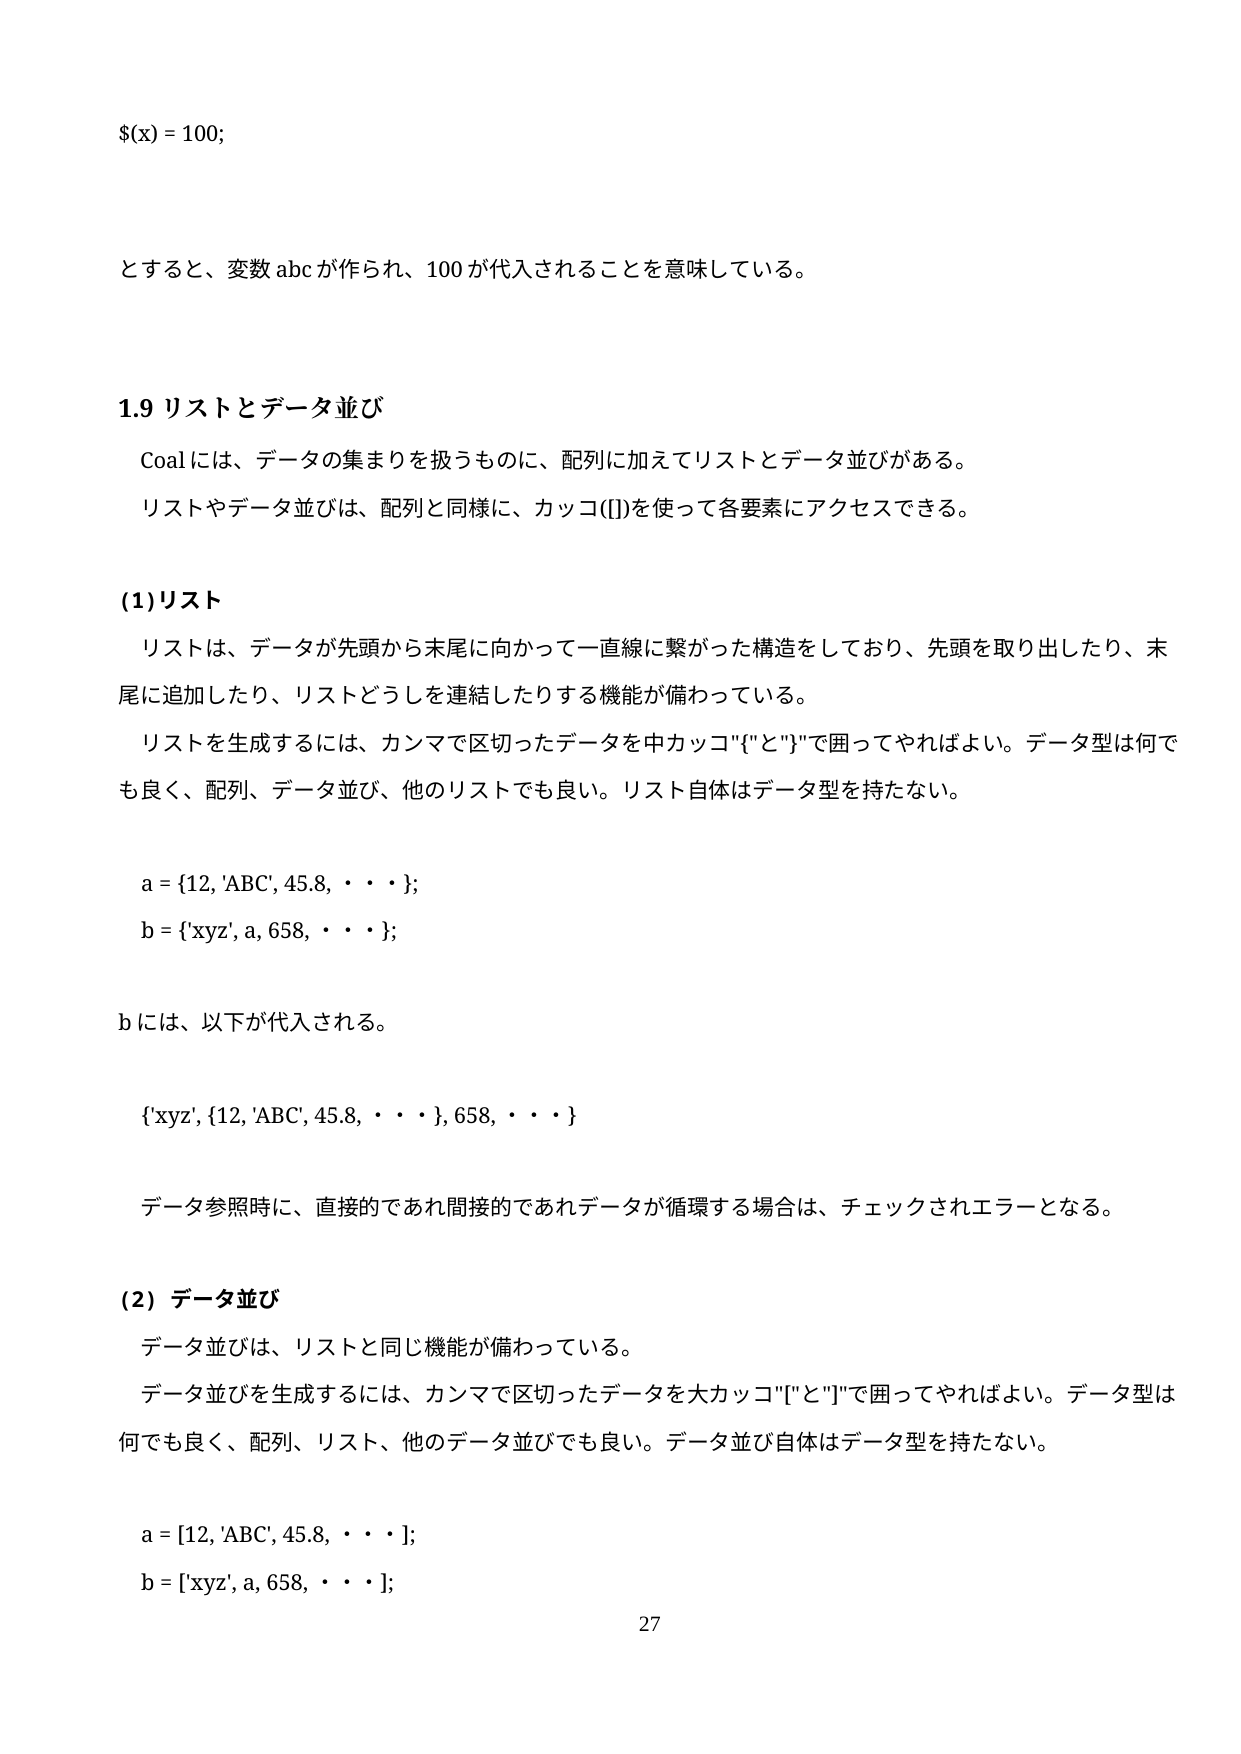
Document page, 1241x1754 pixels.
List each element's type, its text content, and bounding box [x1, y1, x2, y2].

text bには、以下が代入される。 [118, 1005, 1181, 1037]
text 1.9 リストとデータ並び [118, 389, 1181, 425]
text $(x) = 100; [118, 118, 1181, 148]
text リストは、データが先頭から末尾に向かって一直線に繋がった構造をしており、先頭を取り出したり、末尾に追加したり、リストどうしを連結したりする機能が備わっている。 [118, 631, 1181, 710]
text {'xyz', {12, 'ABC', 45.8, ・・・}, 658, ・・・} [118, 1098, 1181, 1129]
text (1)リスト [118, 583, 1181, 615]
text a = [12, 'ABC', 45.8, ・・・]; [118, 1517, 1181, 1549]
text リストやデータ並びは、配列と同様に、カッコ([])を使って各要素にアクセスできる。 [118, 491, 1181, 523]
text b = {'xyz', a, 658, ・・・}; [118, 913, 1181, 945]
text データ参照時に、直接的であれ間接的であれデータが循環する場合は、チェックされエラーとなる。 [118, 1190, 1181, 1222]
text (2) データ並び [118, 1282, 1181, 1314]
text データ並びを生成するには、カンマで区切ったデータを大カッコ"["と"]"で囲ってやればよい。データ型は何でも良く、配列、リスト、他のデータ並びでも良い。データ並び自体はデータ型を持たない。 [118, 1377, 1181, 1457]
text Coalには、データの集まりを扱うものに、配列に加えてリストとデータ並びがある。 [118, 443, 1181, 475]
text とすると、変数abcが作られ、100が代入されることを意味している。 [118, 252, 1181, 284]
text データ並びは、リストと同じ機能が備わっている。 [118, 1330, 1181, 1361]
text b = ['xyz', a, 658, ・・・]; [118, 1565, 1181, 1596]
text リストを生成するには、カンマで区切ったデータを中カッコ"{"と"}"で囲ってやればよい。データ型は何でも良く、配列、データ並び、他のリストでも良い。リスト自体はデータ型を持たない。 [118, 726, 1181, 805]
text a = {12, 'ABC', 45.8, ・・・}; [118, 866, 1181, 897]
